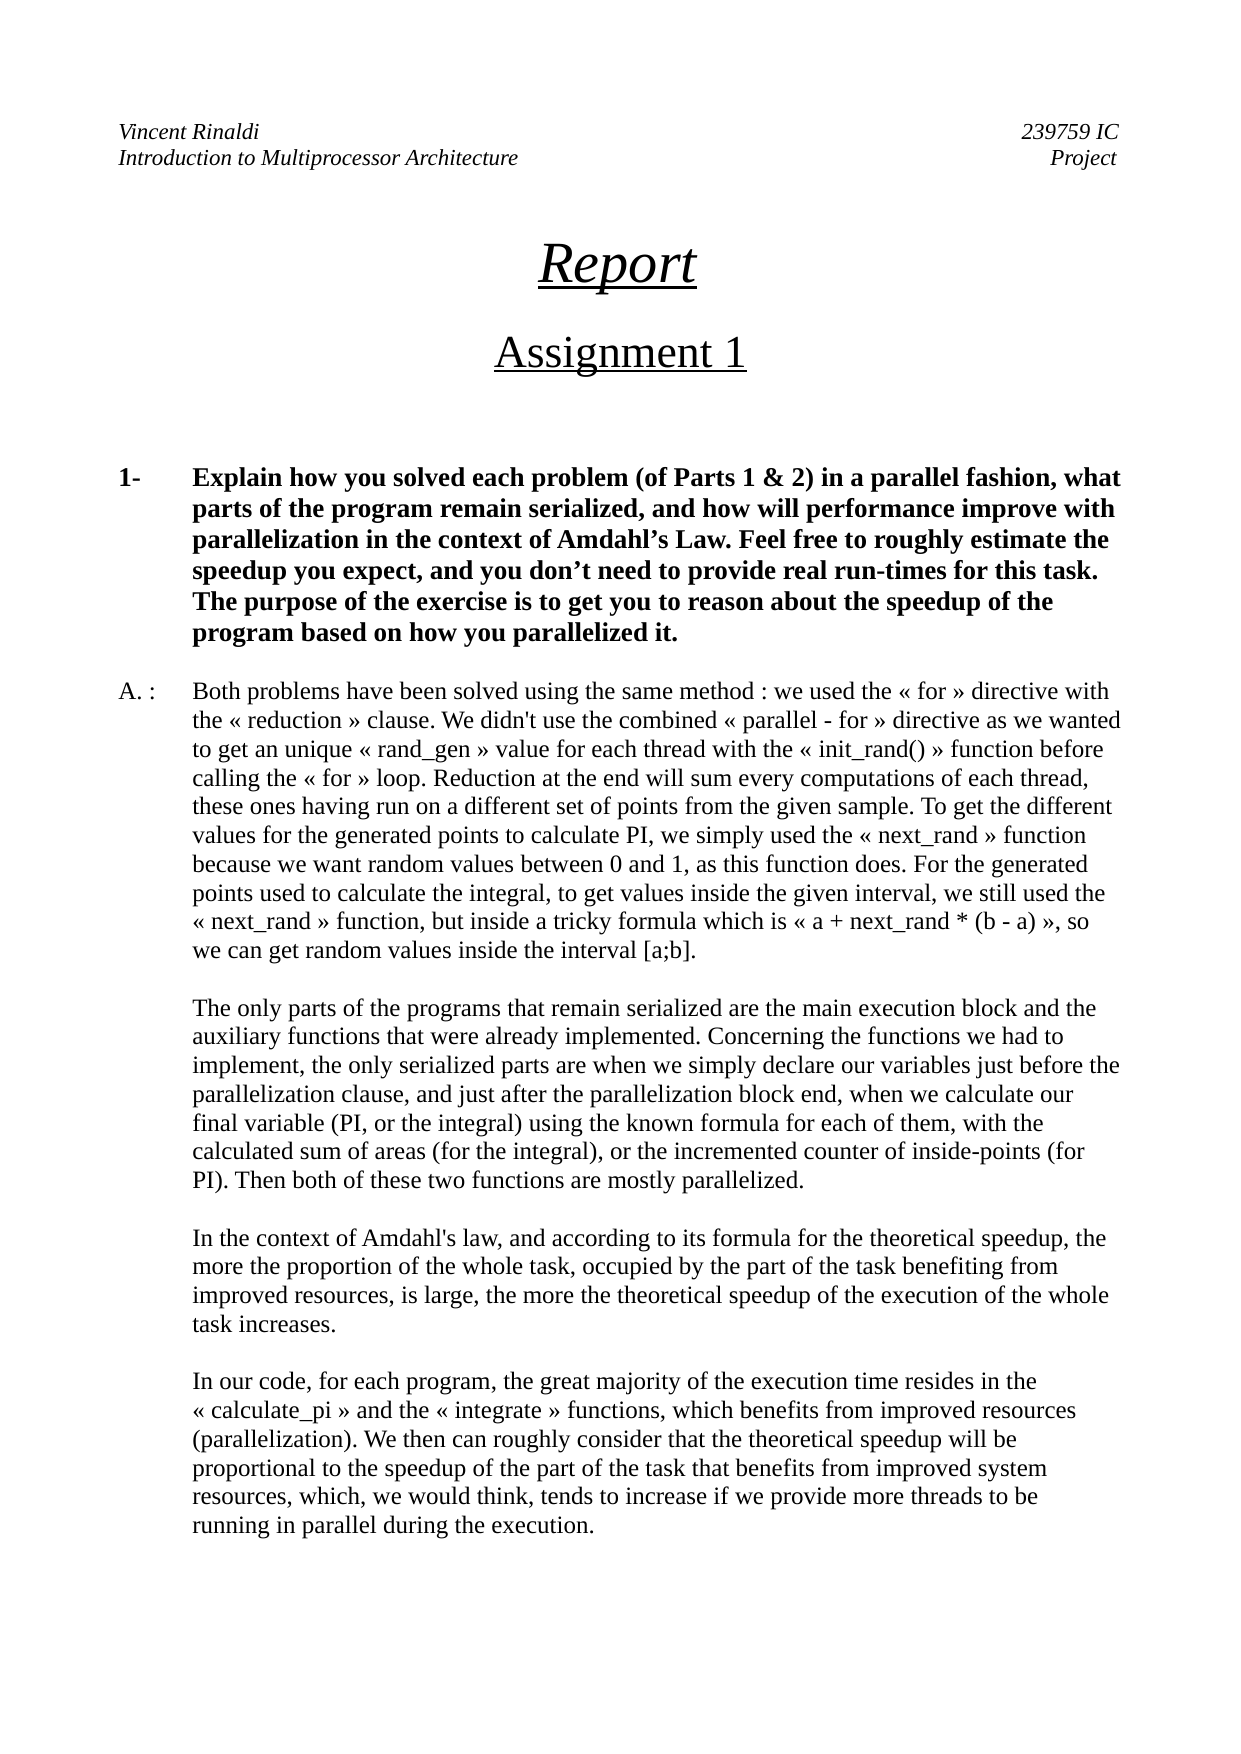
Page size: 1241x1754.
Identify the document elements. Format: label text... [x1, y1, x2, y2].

text The only parts of the programs that remain serialized are the main execution block and the auxiliary functions that were already implemented. Concerning the functions we had to implement, the only serialized parts are when we simply declare our variables just before the parallelization clause, and just after the parallelization block end, when we calculate our final variable (PI, or the integral) using the known formula for each of them, with the calculated sum of areas (for the integral), or the incremented counter of inside-points (for PI). Then both of these two functions are mostly parallelized. [118, 993, 1122, 1194]
text In the context of Amdahl's law, and according to its formula for the theoretical speedup, the more the proportion of the whole task, occupied by the part of the task benefiting from improved resources, is large, the more the theoretical speedup of the execution of the whole task increases. [118, 1223, 1122, 1338]
text Assignment 1 [118, 324, 1122, 377]
text In our code, for each program, the great majority of the execution time resides in the « calculate_pi » and the « integrate » functions, which benefits from improved resources (parallelization). We then can roughly consider that the theoretical speedup will be proportional to the speedup of the part of the task that benefits from improved system resources, which, we would think, tends to increase if we provide more threads to be running in parallel during the execution. [118, 1366, 1122, 1539]
text 1- Explain how you solved each problem (of Parts 1 & 2) in a parallel fashion, what parts of the program remain serialized, and how will performance improve with parallelization in the context of Amdahl’s Law. Feel free to roughly estimate the speedup you expect, and you don’t need to provide real run-times for this task. The purpose of the exercise is to get you to reason about the speedup of the program based on how you parallelized it. [118, 461, 1122, 648]
text Introduction to Multiprocessor Architecture Project [118, 144, 1122, 171]
text A. : Both problems have been solved using the same method : we used the « for » directive with the « reduction » clause. We didn't use the combined « parallel - for » directive as we wanted to get an unique « rand_gen » value for each thread with the « init_rand() » function before calling the « for » loop. Reduction at the end will sum every computations of each thread, these ones having run on a different set of points from the given sample. To get the different values for the generated points to calculate PI, we simply used the « next_rand » function because we want random values between 0 and 1, as this function does. For the generated points used to calculate the integral, to get values inside the given interval, we still used the « next_rand » function, but inside a tricky formula which is « a + next_rand * (b - a) », so we can get random values inside the interval [a;b]. [118, 676, 1122, 964]
text Vincent Rinaldi 239759 IC [118, 118, 1122, 144]
text Report [118, 228, 1122, 295]
